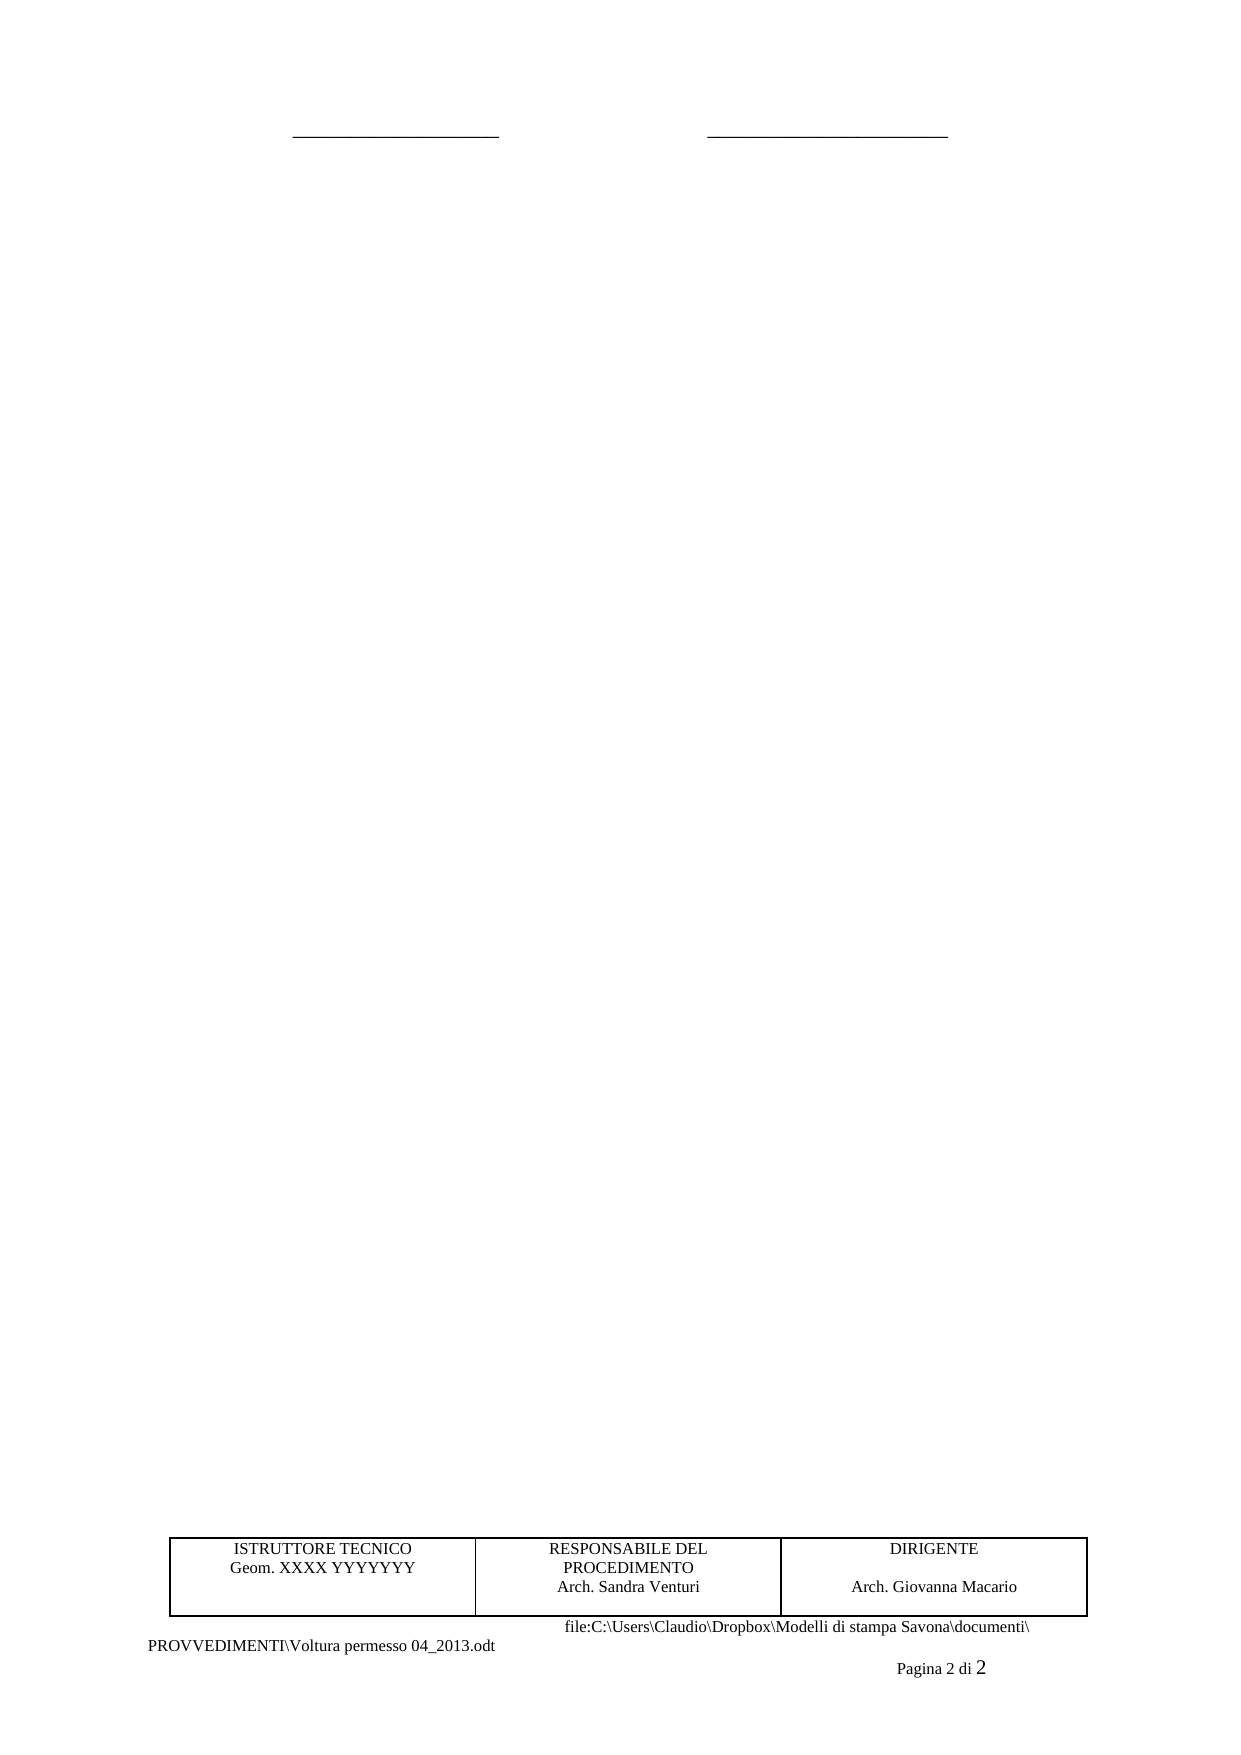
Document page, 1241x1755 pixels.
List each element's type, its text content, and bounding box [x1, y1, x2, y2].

text __________________ ­­­­­­­­­­­­_____________________ [177, 114, 1063, 141]
